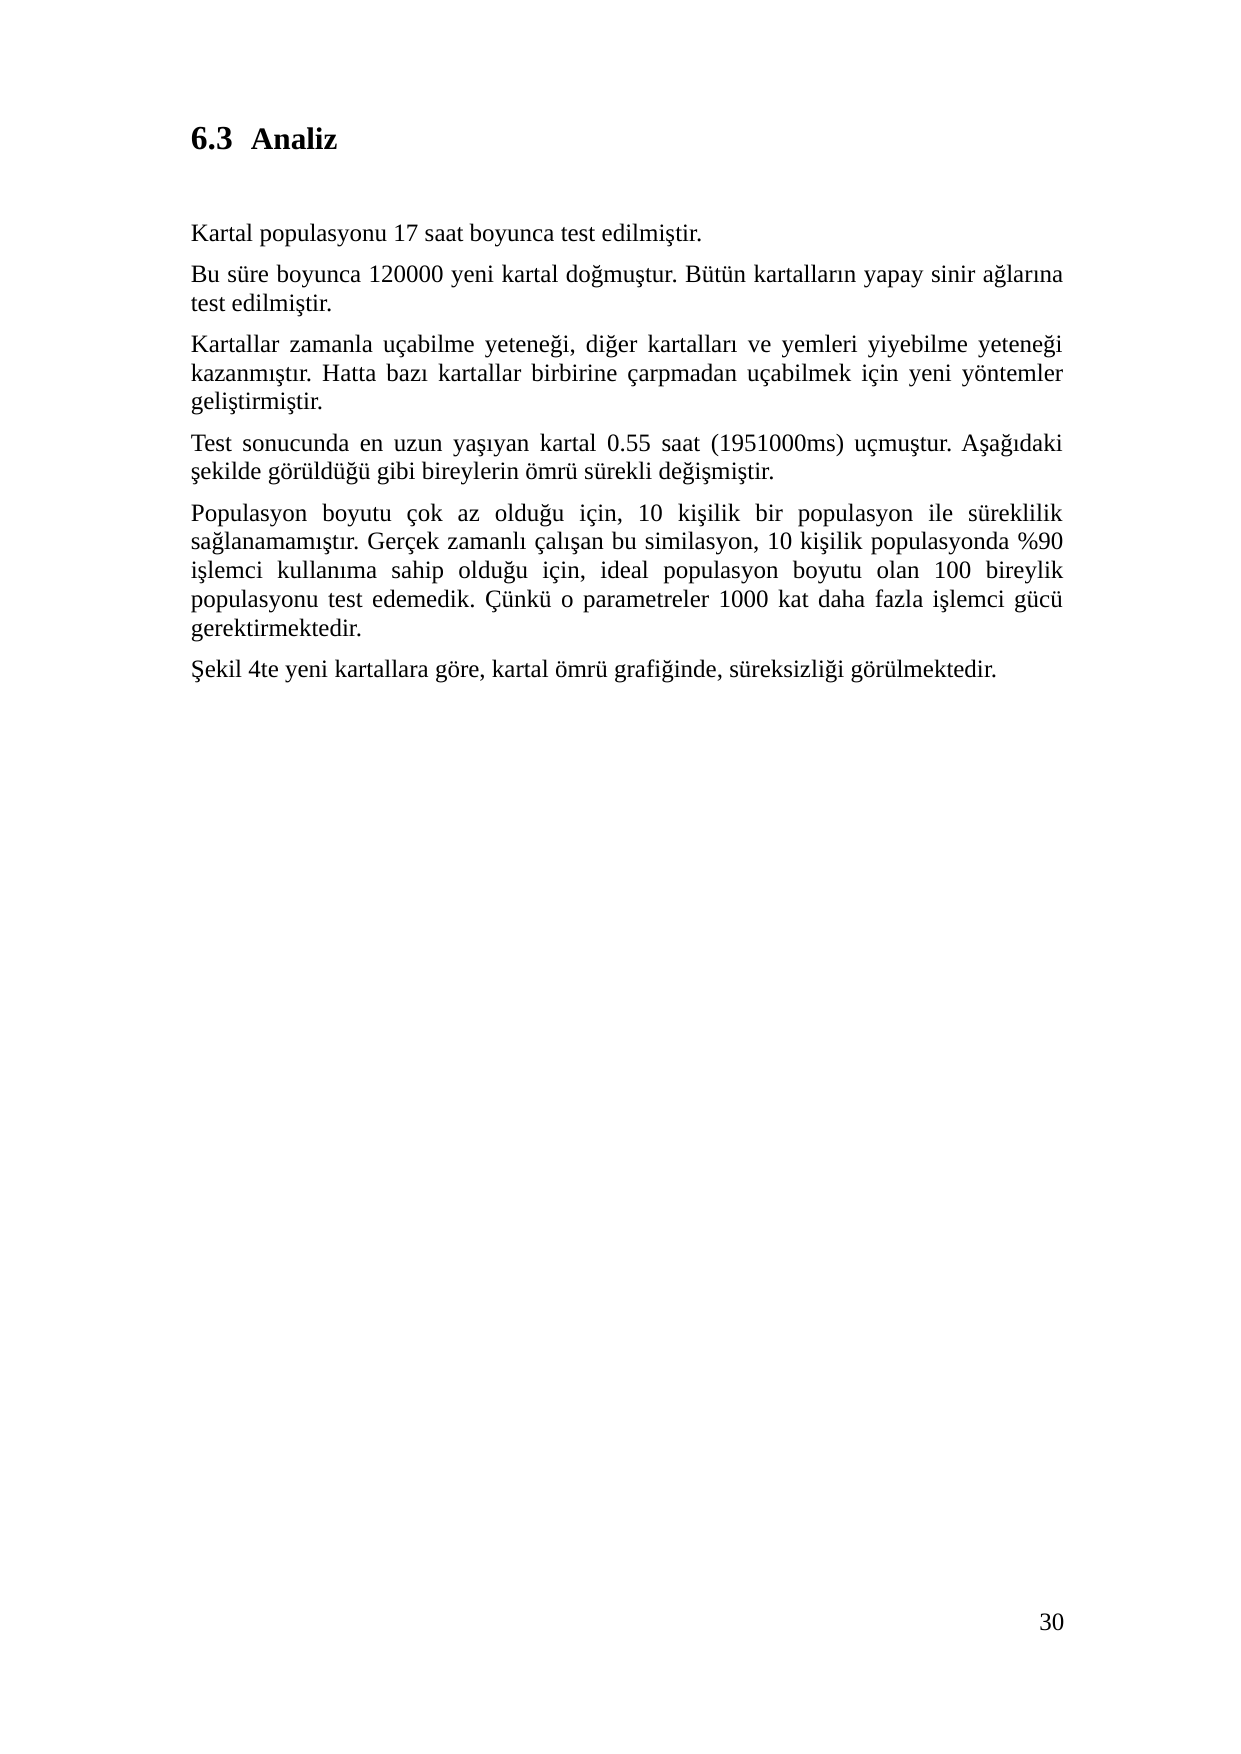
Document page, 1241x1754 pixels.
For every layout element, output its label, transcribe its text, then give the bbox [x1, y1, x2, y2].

text Bu süre boyunca 120000 yeni kartal doğmuştur. Bütün kartalların yapay sinir ağlarına test edilmiştir. [191, 259, 1064, 316]
text Kartallar zamanla uçabilme yeteneği, diğer kartalları ve yemleri yiyebilme yeteneği kazanmıştır. Hatta bazı kartallar birbirine çarpmadan uçabilmek için yeni yöntemler geliştirmiştir. [191, 329, 1064, 415]
text Şekil 4te yeni kartallara göre, kartal ömrü grafiğinde, süreksizliği görülmektedir. [191, 654, 1064, 683]
text Test sonucunda en uzun yaşıyan kartal 0.55 saat (1951000ms) uçmuştur. Aşağıdaki şekilde görüldüğü gibi bireylerin ömrü sürekli değişmiştir. [191, 428, 1064, 485]
text Kartal populasyonu 17 saat boyunca test edilmiştir. [191, 218, 1064, 246]
subtitle Analiz [191, 118, 1064, 157]
text Populasyon boyutu çok az olduğu için, 10 kişilik bir populasyon ile süreklilik sağlanamamıştır. Gerçek zamanlı çalışan bu similasyon, 10 kişilik populasyonda %90 işlemci kullanıma sahip olduğu için, ideal populasyon boyutu olan 100 bireylik populasyonu test edemedik. Çünkü o parametreler 1000 kat daha fazla işlemci gücü gerektirmektedir. [191, 498, 1064, 641]
